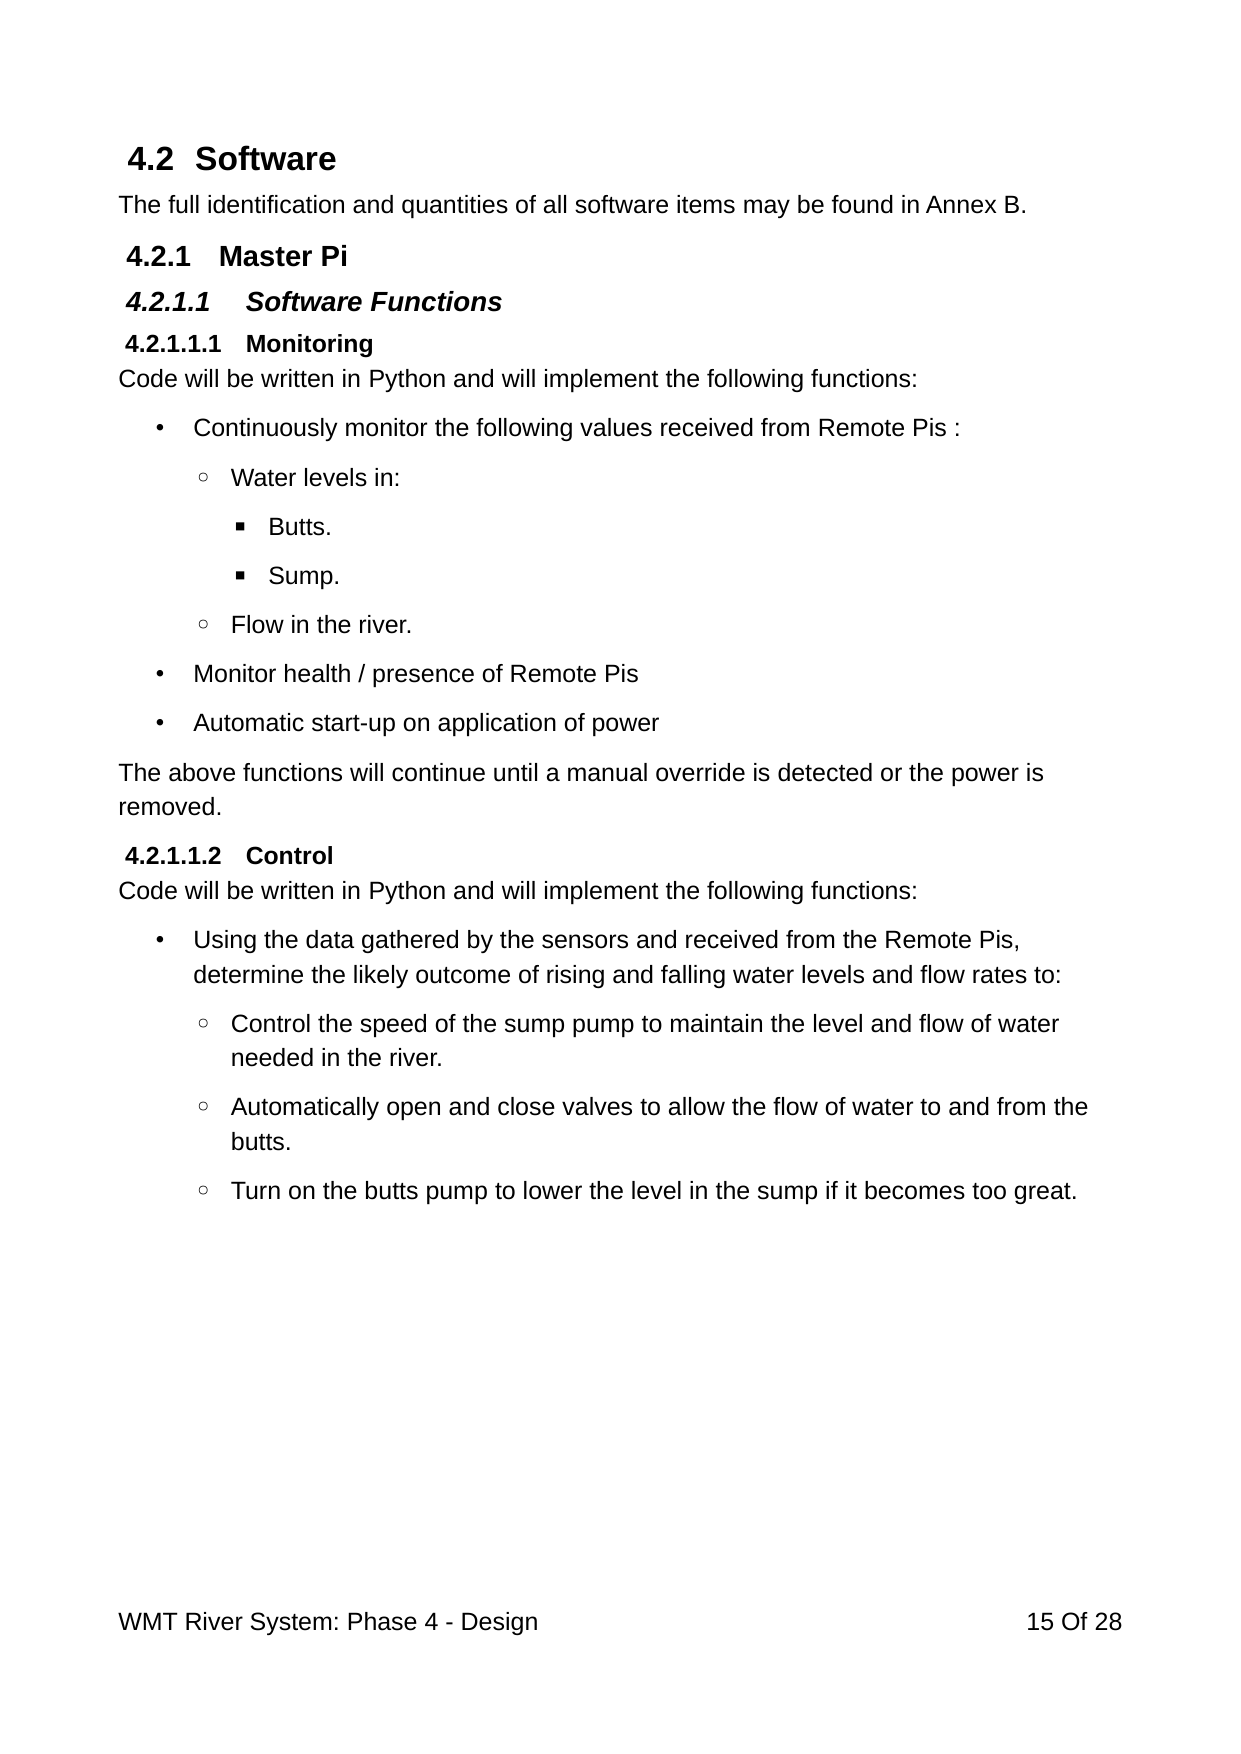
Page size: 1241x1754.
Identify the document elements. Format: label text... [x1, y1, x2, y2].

list Monitor health / presence of Remote Pis [156, 659, 1122, 688]
text The above functions will continue until a manual override is detected or the power is removed. [118, 758, 1122, 821]
list Automatic start-up on application of power [156, 708, 1122, 737]
list Automatically open and close valves to allow the flow of water to and from the butts. [193, 1092, 1122, 1156]
list Water levels in: [193, 463, 1122, 491]
list Turn on the butts pump to lower the level in the sump if it becomes too great. [193, 1176, 1122, 1205]
subtitle Software [118, 139, 1122, 178]
subtitle Master Pi [118, 239, 1122, 273]
text Code will be written in Python and will implement the following functions: [118, 364, 1122, 393]
subtitle Monitoring [118, 329, 1122, 358]
text Code will be written in Python and will implement the following functions: [118, 876, 1122, 905]
list Control the speed of the sump pump to maintain the level and flow of water needed in the river. [193, 1009, 1122, 1072]
list Using the data gathered by the sensors and received from the Remote Pis, determine the likely outcome of rising and falling water levels and flow rates to: [156, 925, 1122, 988]
subtitle Software Functions [118, 285, 1122, 317]
list Butts. [231, 512, 1122, 541]
list Continuously monitor the following values received from Remote Pis : [156, 413, 1122, 442]
list Flow in the river. [193, 610, 1122, 639]
list Sump. [231, 561, 1122, 590]
text The full identification and quantities of all software items may be found in Annex B. [118, 190, 1122, 219]
subtitle Control [118, 841, 1122, 870]
